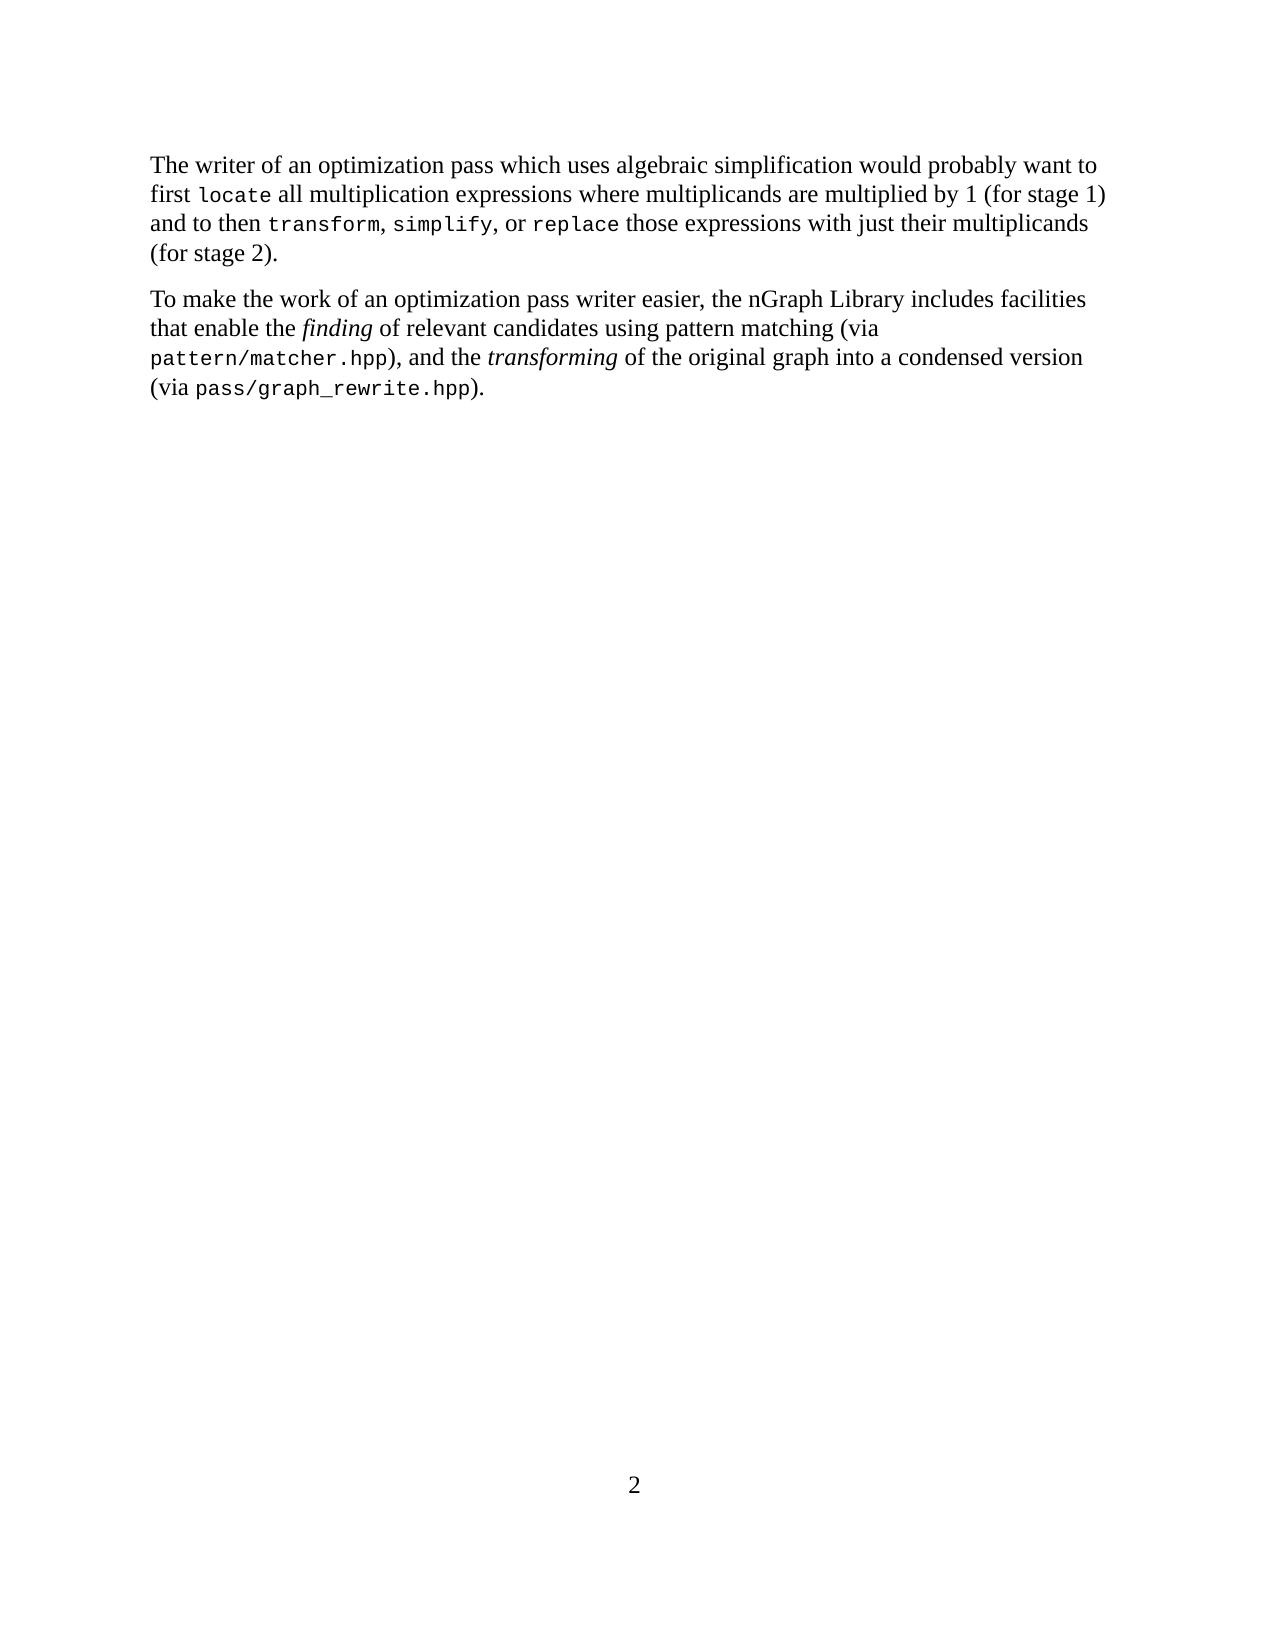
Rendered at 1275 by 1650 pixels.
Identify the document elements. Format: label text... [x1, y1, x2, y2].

text To make the work of an optimization pass writer easier, the nGraph Library includes facilities that enable the finding of relevant candidates using pattern matching (via pattern/matcher.hpp), and the transforming of the original graph into a condensed version (via pass/graph_rewrite.hpp). [150, 284, 1125, 401]
text The writer of an optimization pass which uses algebraic simplification would probably want to first locate all multiplication expressions where multiplicands are multiplied by 1 (for stage 1) and to then transform, simplify, or replace those expressions with just their multiplicands (for stage 2). [150, 150, 1125, 267]
